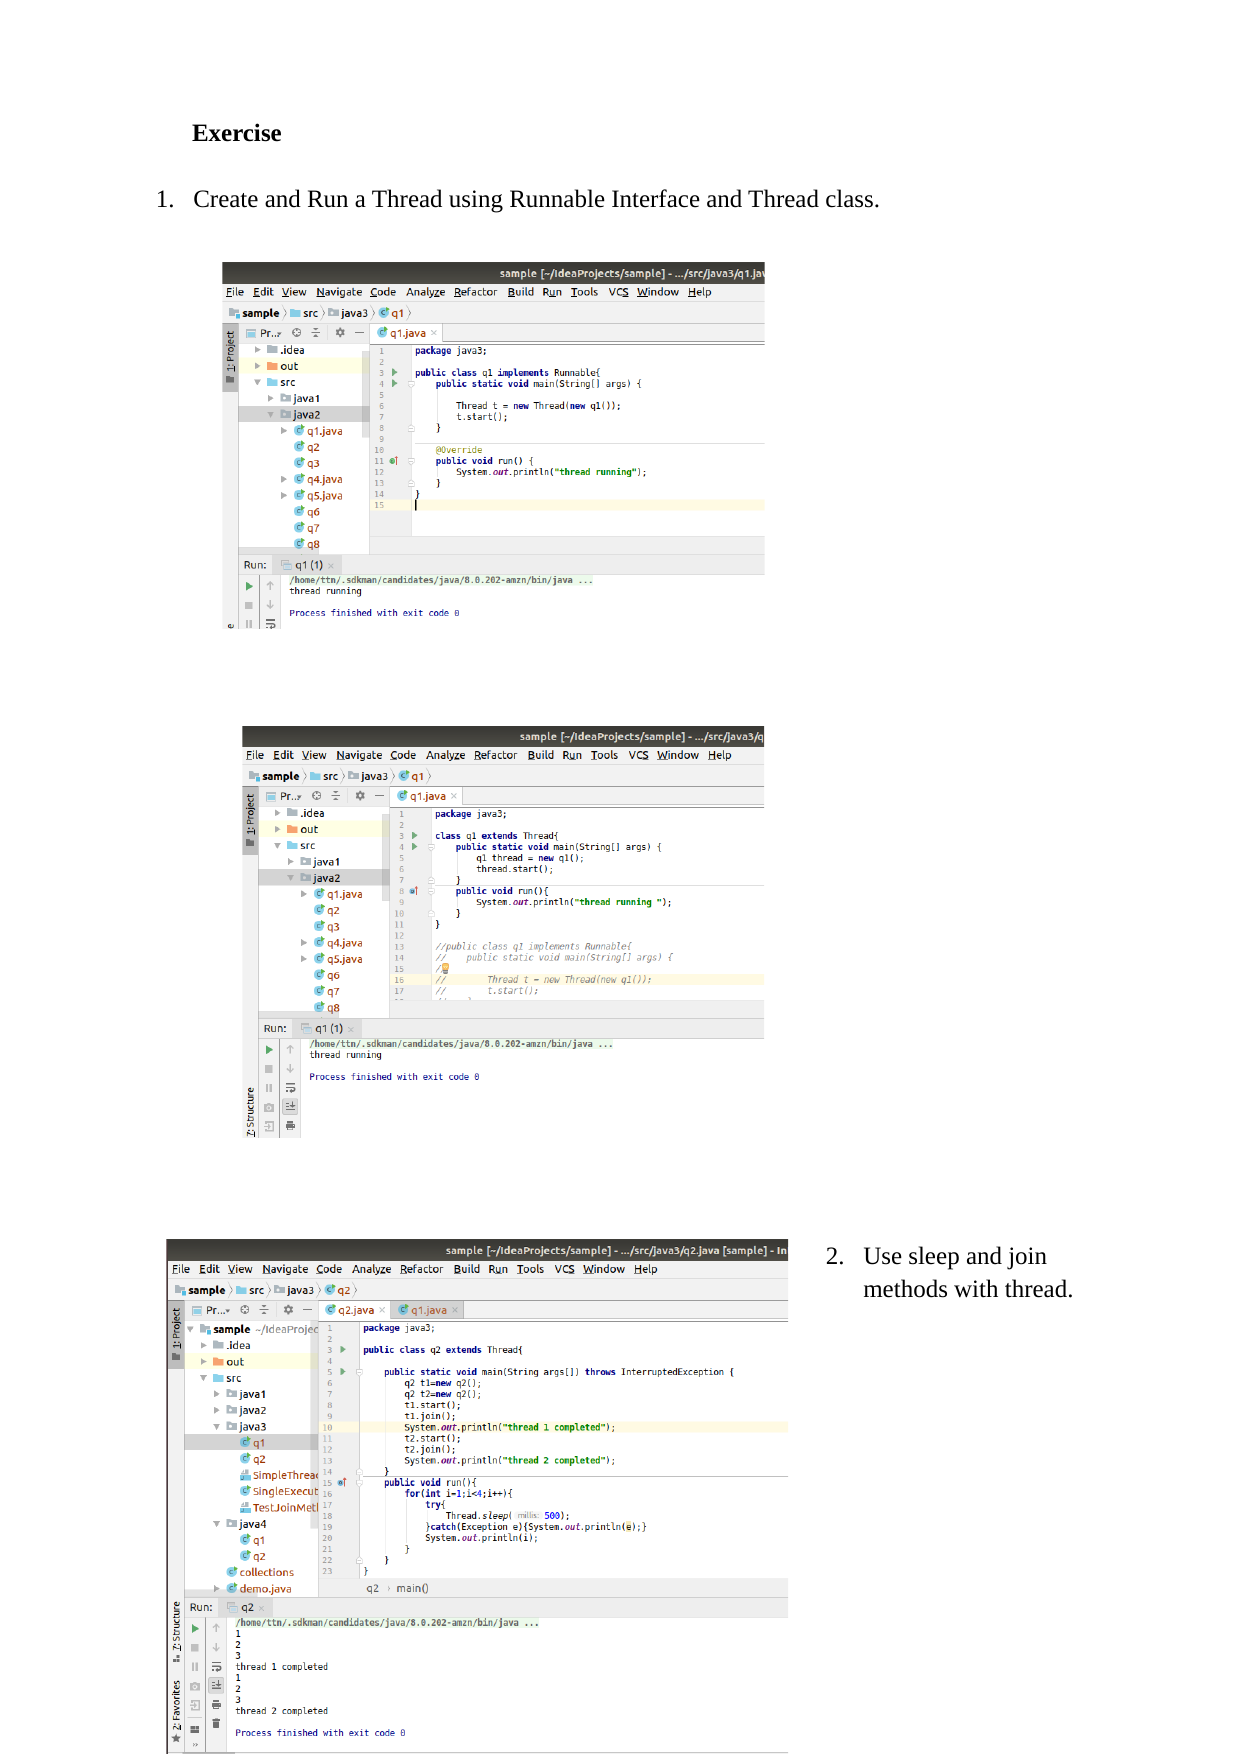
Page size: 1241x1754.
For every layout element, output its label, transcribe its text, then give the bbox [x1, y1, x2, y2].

list Create and Run a Thread using Runnable Interface and Thread class. [156, 184, 1122, 213]
list Use sleep and join methods with thread. [789, 1241, 1122, 1303]
picture [242, 726, 489, 1138]
picture [166, 1239, 789, 1754]
picture [222, 262, 538, 629]
list Exercise [162, 118, 1122, 147]
